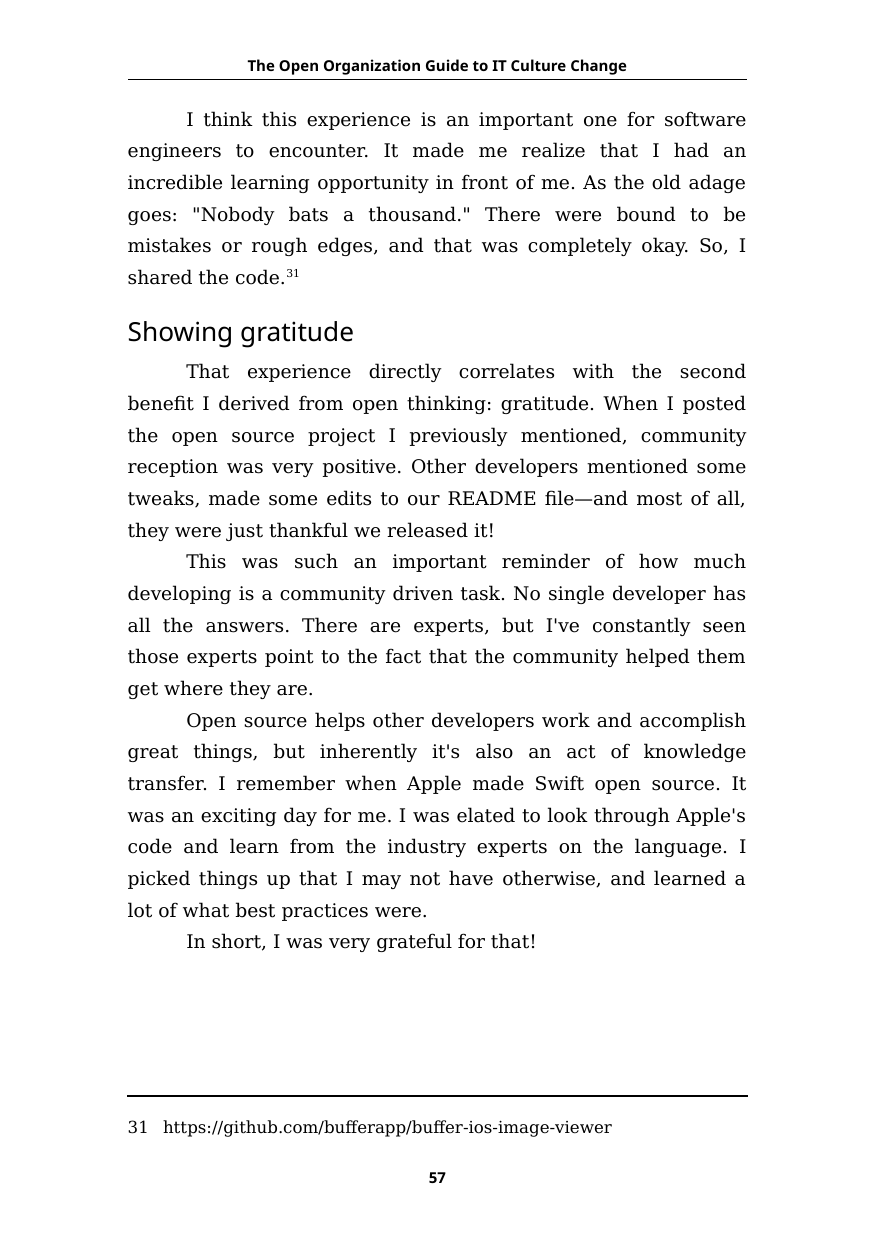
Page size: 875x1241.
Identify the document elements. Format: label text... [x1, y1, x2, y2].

text https://github.com/bufferapp/buffer-ios-image-viewer [127, 1118, 747, 1138]
text This was such an important reminder of how much developing is a community driven task. No single developer has all the answers. There are experts, but I've constantly seen those experts point to the fact that the community helped them get where they are. [127, 552, 747, 700]
text I think this experience is an important one for software engineers to encounter. It made me realize that I had an incredible learning opportunity in front of me. As the old adage goes: "Nobody bats a thousand." There were bound to be mistakes or rough edges, and that was completely okay. So, I shared the code. [127, 109, 747, 289]
text In short, I was very grateful for that! [127, 932, 747, 953]
text Open source helps other developers work and accomplish great things, but inherently it's also an act of knowledge transfer. I remember when Apple made Swift open source. It was an exciting day for me. I was elated to look through Apple's code and learn from the industry experts on the language. I picked things up that I may not have otherwise, and learned a lot of what best practices were. [127, 710, 747, 922]
text That experience directly correlates with the second benefit I derived from open thinking: gratitude. When I posted the open source project I previously mentioned, community reception was very positive. Other developers mentioned some tweaks, made some edits to our README file—and most of all, they were just thankful we released it! [127, 362, 747, 542]
subtitle Showing gratitude [127, 313, 747, 349]
